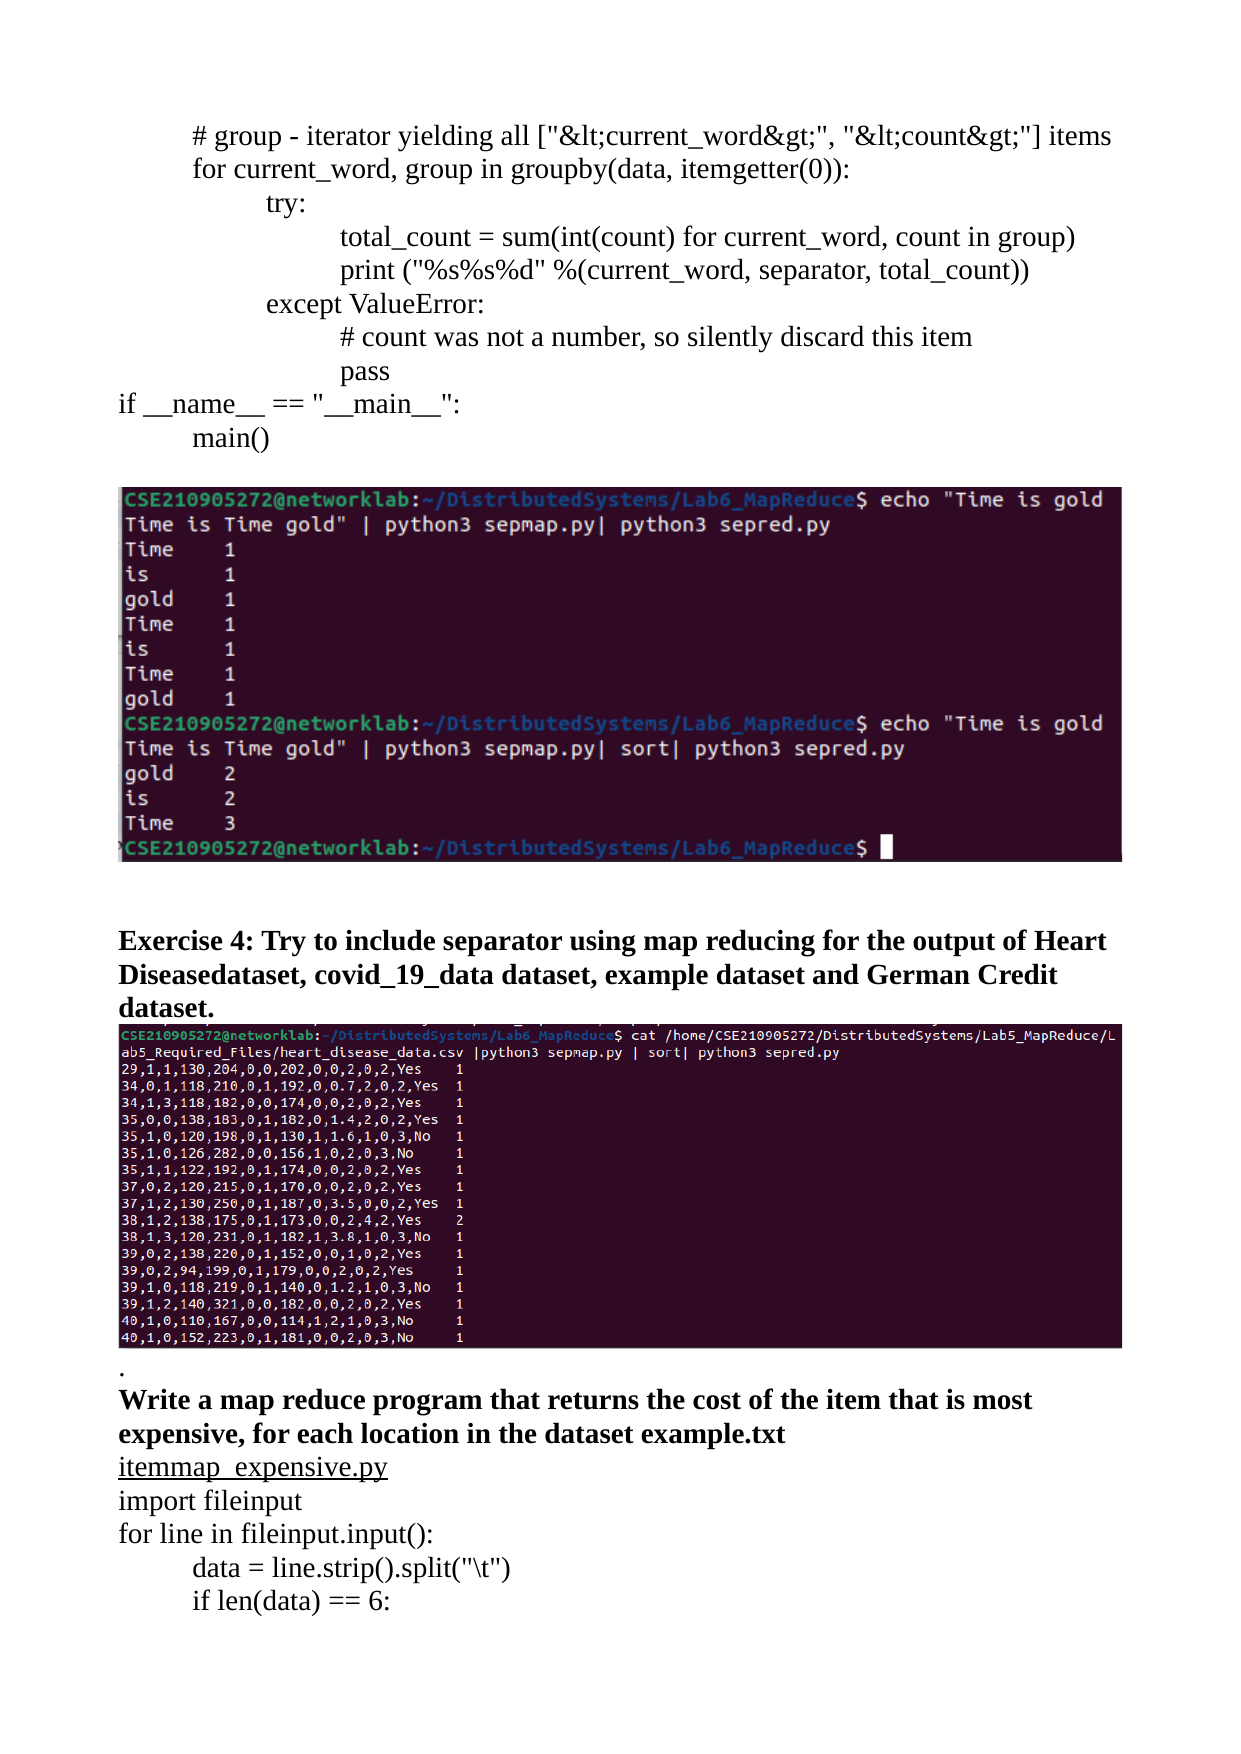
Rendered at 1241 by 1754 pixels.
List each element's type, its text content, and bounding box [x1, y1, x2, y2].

text import fileinput [118, 1483, 1122, 1516]
text pass [118, 353, 1122, 386]
text Write a map reduce program that returns the cost of the item that is most expensive, for each location in the dataset example.txt [118, 1382, 1122, 1449]
text Exercise 4: Try to include separator using map reducing for the output of Heart Diseasedataset, covid_19_data dataset, example dataset and German Credit dataset. [118, 923, 1122, 1024]
text for current_word, group in groupby(data, itemgetter(0)): [118, 152, 1122, 185]
text for line in fileinput.input(): [118, 1516, 1122, 1550]
text print ("%s%s%d" %(current_word, separator, total_count)) [118, 252, 1122, 286]
text if len(data) == 6: [118, 1583, 1122, 1617]
text try: [118, 185, 1122, 219]
text . [118, 1349, 1122, 1382]
text main() [118, 420, 1122, 453]
text except ValueError: [118, 286, 1122, 319]
text # group - iterator yielding all ["&lt;current_word&gt;", "&lt;count&gt;"] items [118, 118, 1122, 152]
text if __name__ == "__main__": [118, 386, 1122, 420]
text data = line.strip().split("\t") [118, 1550, 1122, 1583]
text itemmap_expensive.py [118, 1449, 1122, 1483]
text total_count = sum(int(count) for current_word, count in group) [118, 219, 1122, 252]
text # count was not a number, so silently discard this item [118, 319, 1122, 353]
